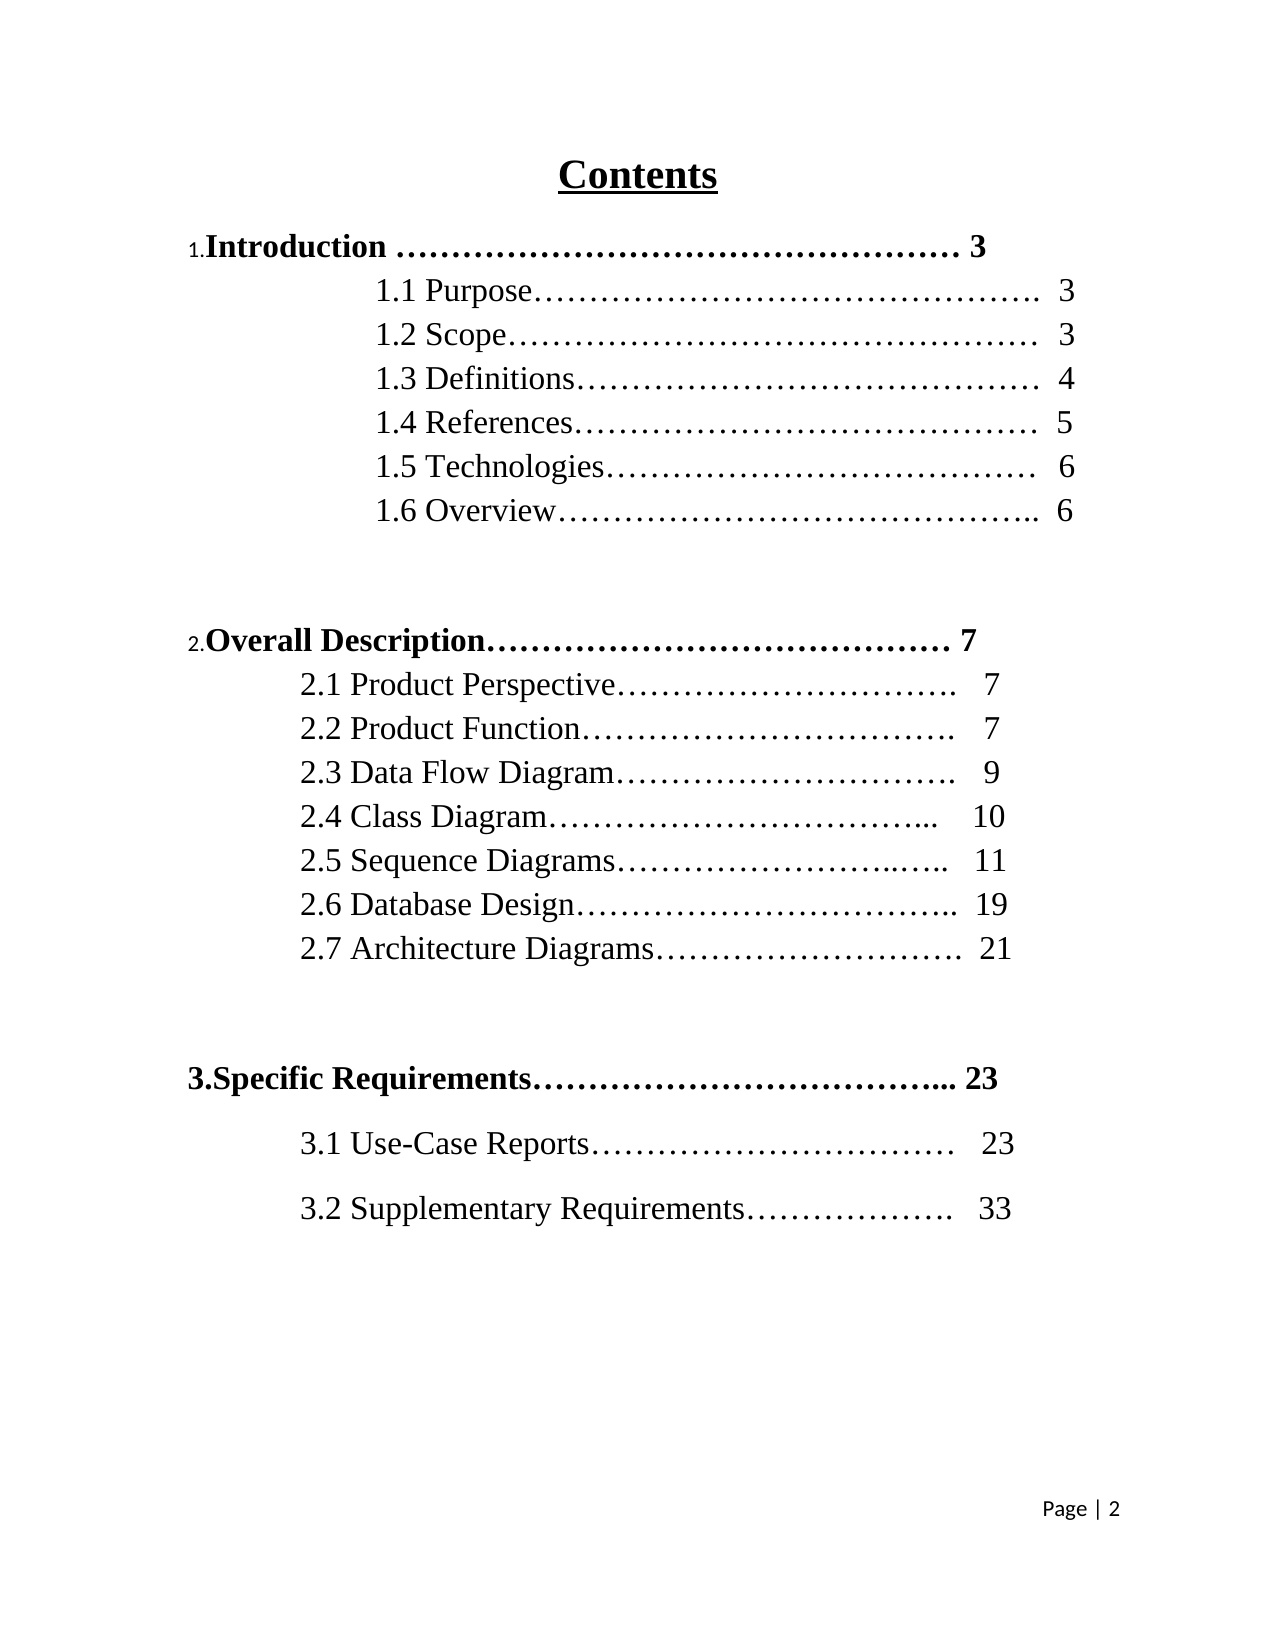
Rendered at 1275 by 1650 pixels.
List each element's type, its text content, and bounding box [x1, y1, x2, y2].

text 3.1 Use-Case Reports…………………………… 23 [187, 1123, 1125, 1162]
text Contents [150, 150, 1125, 198]
list Specific Requirements………………………………... 23 [187, 1058, 1125, 1097]
text 3.2 Supplementary Requirements………………. 33 [187, 1188, 1125, 1226]
list Overall Description…………………………………… 7 2.1 Product Perspective…………………………. 7 2.2 Product Function……………………………. 7 2.3 Data Flow Diagram…………………………. 9 2.4 Class Diagram……………………………... 10 2.5 Sequence Diagrams……………………..….. 11 2.6 Database Design…………………………….. 19 2.7 Architecture Diagrams………………………. 21 [187, 620, 1125, 967]
list Introduction …………………………………………… 3 1.1 Purpose………………………………………. 3 1.2 Scope………………………………………… 3 1.3 Definitions…………………………………… 4 1.4 References…………………………………… 5 1.5 Technologies………………………………… 6 1.6 Overview…………………………………….. 6 [187, 226, 1125, 529]
